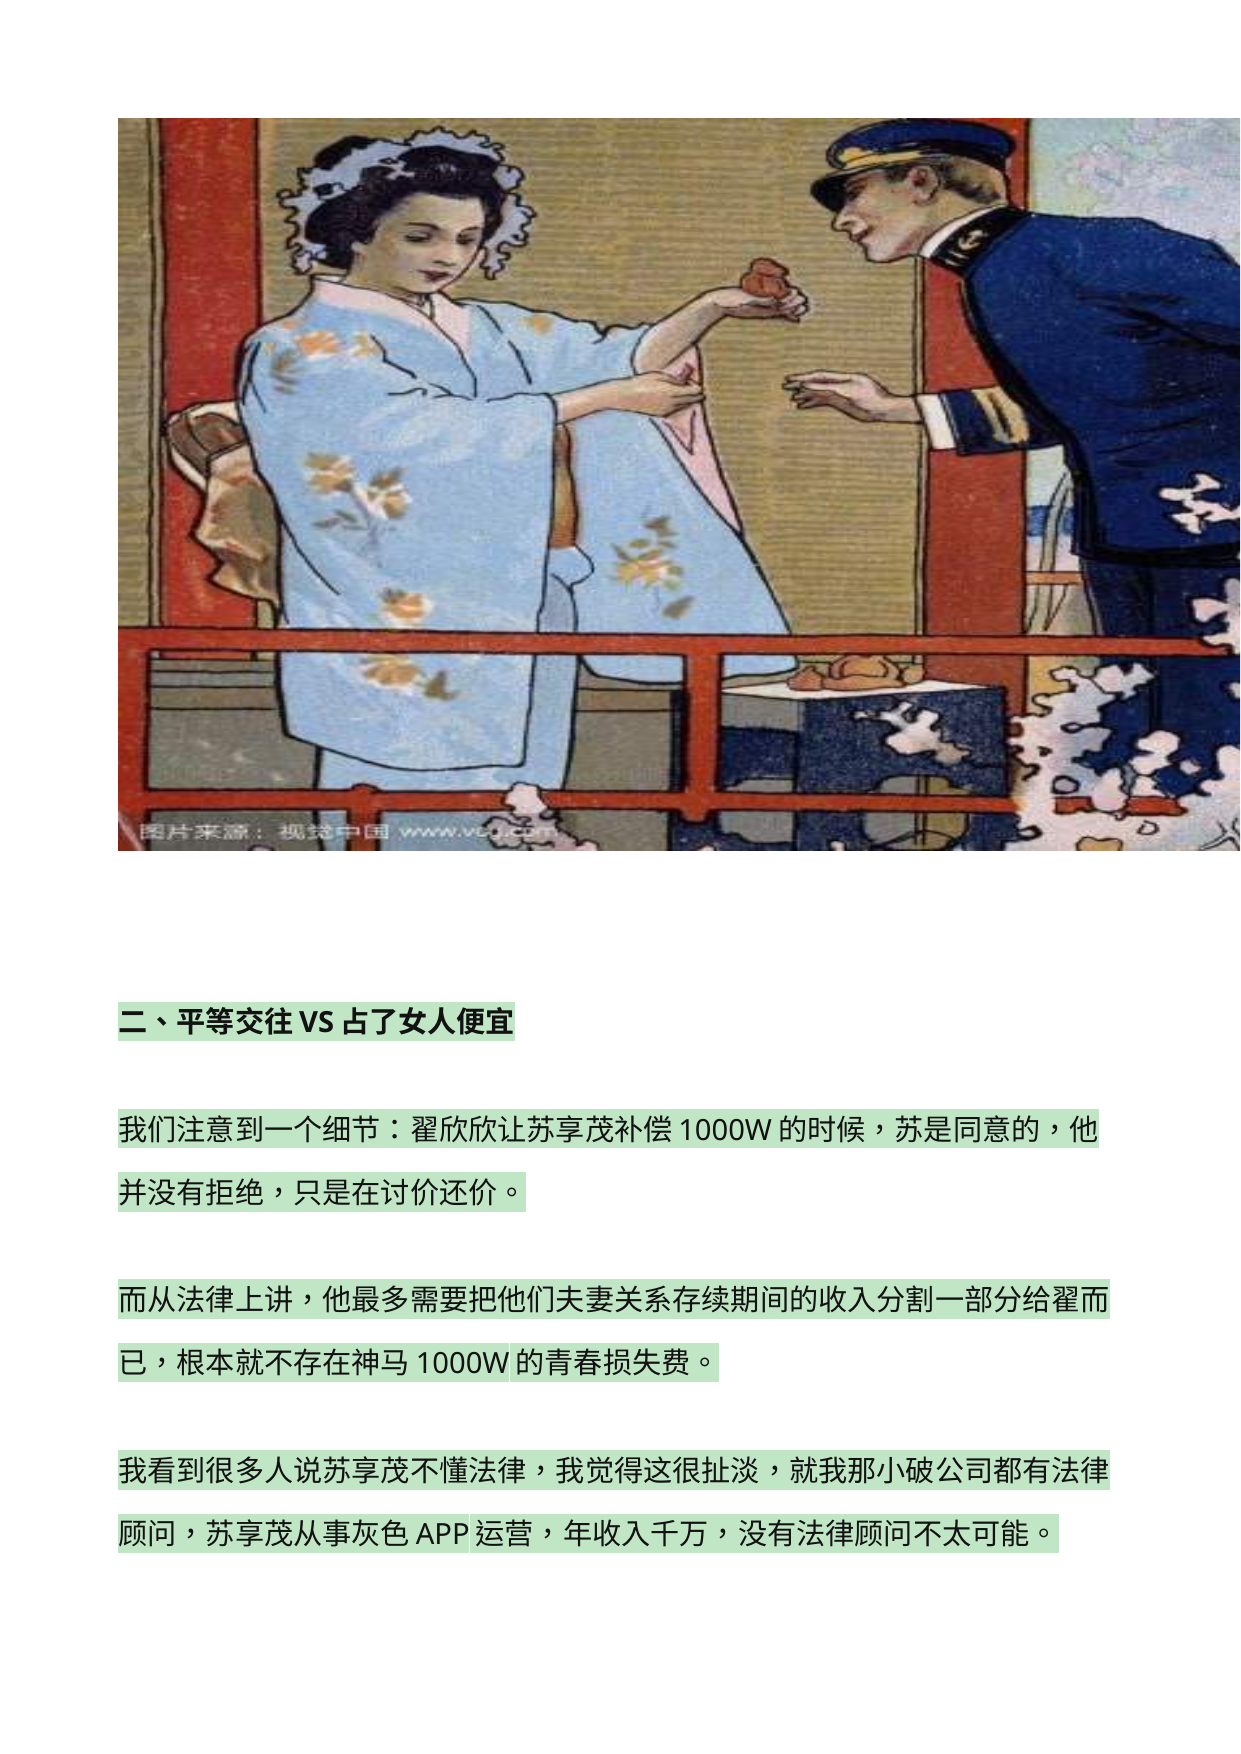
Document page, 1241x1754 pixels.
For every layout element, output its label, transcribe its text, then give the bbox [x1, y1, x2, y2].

text 而从法律上讲，他最多需要把他们夫妻关系存续期间的收入分割一部分给翟而已，根本就不存在神马1000W的青春损失费。 [118, 1279, 1122, 1382]
text 我们注意到一个细节：翟欣欣让苏享茂补偿1000W的时候，苏是同意的，他并没有拒绝，只是在讨价还价。 [118, 1109, 1122, 1212]
text 二、平等交往VS占了女人便宜 [118, 1002, 1122, 1041]
text 我看到很多人说苏享茂不懂法律，我觉得这很扯淡，就我那小破公司都有法律顾问，苏享茂从事灰色APP运营，年收入千万，没有法律顾问不太可能。 [118, 1450, 1122, 1553]
picture [118, 118, 1241, 851]
